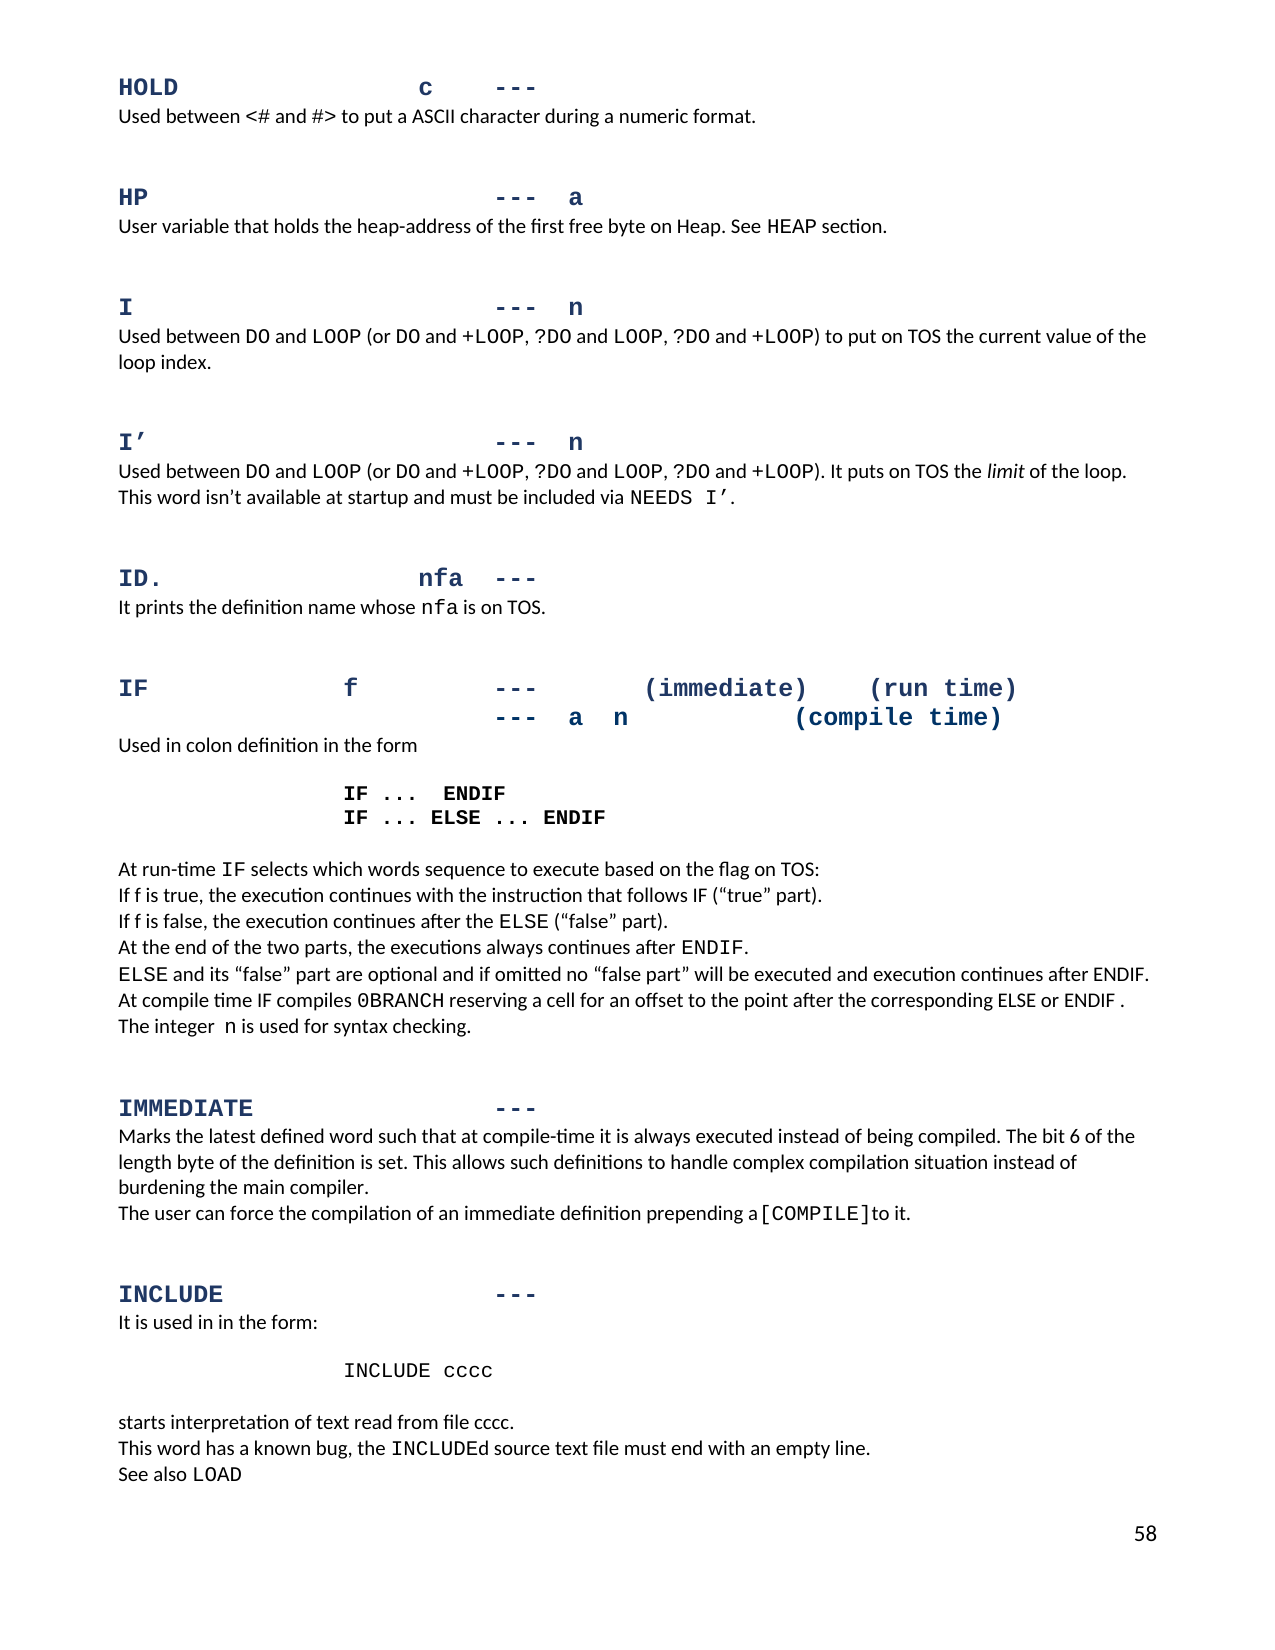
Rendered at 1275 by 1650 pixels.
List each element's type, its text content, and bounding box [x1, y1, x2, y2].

text --- a n (compile time) [118, 704, 1157, 732]
text Marks the latest defined word such that at compile-time it is always executed instead of being compiled. The bit 6 of the length byte of the definition is set. This allows such definitions to handle complex compilation situation instead of burdening the main compiler. [118, 1123, 1157, 1200]
subtitle INCLUDE --- [118, 1281, 1157, 1309]
text It is used in in the form: [118, 1309, 1157, 1335]
text It prints the definition name whose nfa is on TOS. [118, 594, 1157, 621]
text At compile time IF compiles 0BRANCH reserving a cell for an offset to the point after the corresponding ELSE or ENDIF . The integer n is used for syntax checking. [118, 987, 1157, 1040]
text Used between DO and LOOP (or DO and +LOOP, ?DO and LOOP, ?DO and +LOOP). It puts on TOS the limit of the loop. This word isn’t available at startup and must be included via NEEDS I’. [118, 458, 1157, 511]
subtitle HP --- a [118, 185, 1157, 213]
subtitle IF f --- (immediate) (run time) [118, 676, 1157, 704]
text At run-time IF selects which words sequence to execute based on the flag on TOS: [118, 856, 1157, 882]
text starts interpretation of text read from file cccc. [118, 1409, 1157, 1435]
subtitle HOLD c --- [118, 75, 1157, 103]
text Used between DO and LOOP (or DO and +LOOP, ?DO and LOOP, ?DO and +LOOP) to put on TOS the current value of the loop index. [118, 323, 1157, 375]
subtitle IMMEDIATE --- [118, 1095, 1157, 1123]
text This word has a known bug, the INCLUDEd source text file must end with an empty line. [118, 1435, 1157, 1461]
text INCLUDE cccc [118, 1360, 1157, 1384]
subtitle I’ --- n [118, 430, 1157, 458]
text ELSE and its “false” part are optional and if omitted no “false part” will be executed and execution continues after ENDIF. [118, 961, 1157, 987]
text If f is false, the execution continues after the ELSE (“false” part). [118, 908, 1157, 934]
text Used between <# and #> to put a ASCII character during a numeric format. [118, 103, 1157, 130]
text See also LOAD [118, 1461, 1157, 1488]
text User variable that holds the heap-address of the first free byte on Heap. See HEAP section. [118, 213, 1157, 239]
subtitle I --- n [118, 294, 1157, 323]
text IF ... ENDIF [118, 783, 1157, 807]
text At the end of the two parts, the executions always continues after ENDIF. [118, 934, 1157, 961]
text IF ... ELSE ... ENDIF [118, 807, 1157, 831]
text The user can force the compilation of an immediate definition prepending a[COMPILE]to it. [118, 1200, 1157, 1226]
subtitle ID. nfa --- [118, 566, 1157, 594]
text If f is true, the execution continues with the instruction that follows IF (“true” part). [118, 882, 1157, 908]
text Used in colon definition in the form [118, 732, 1157, 758]
